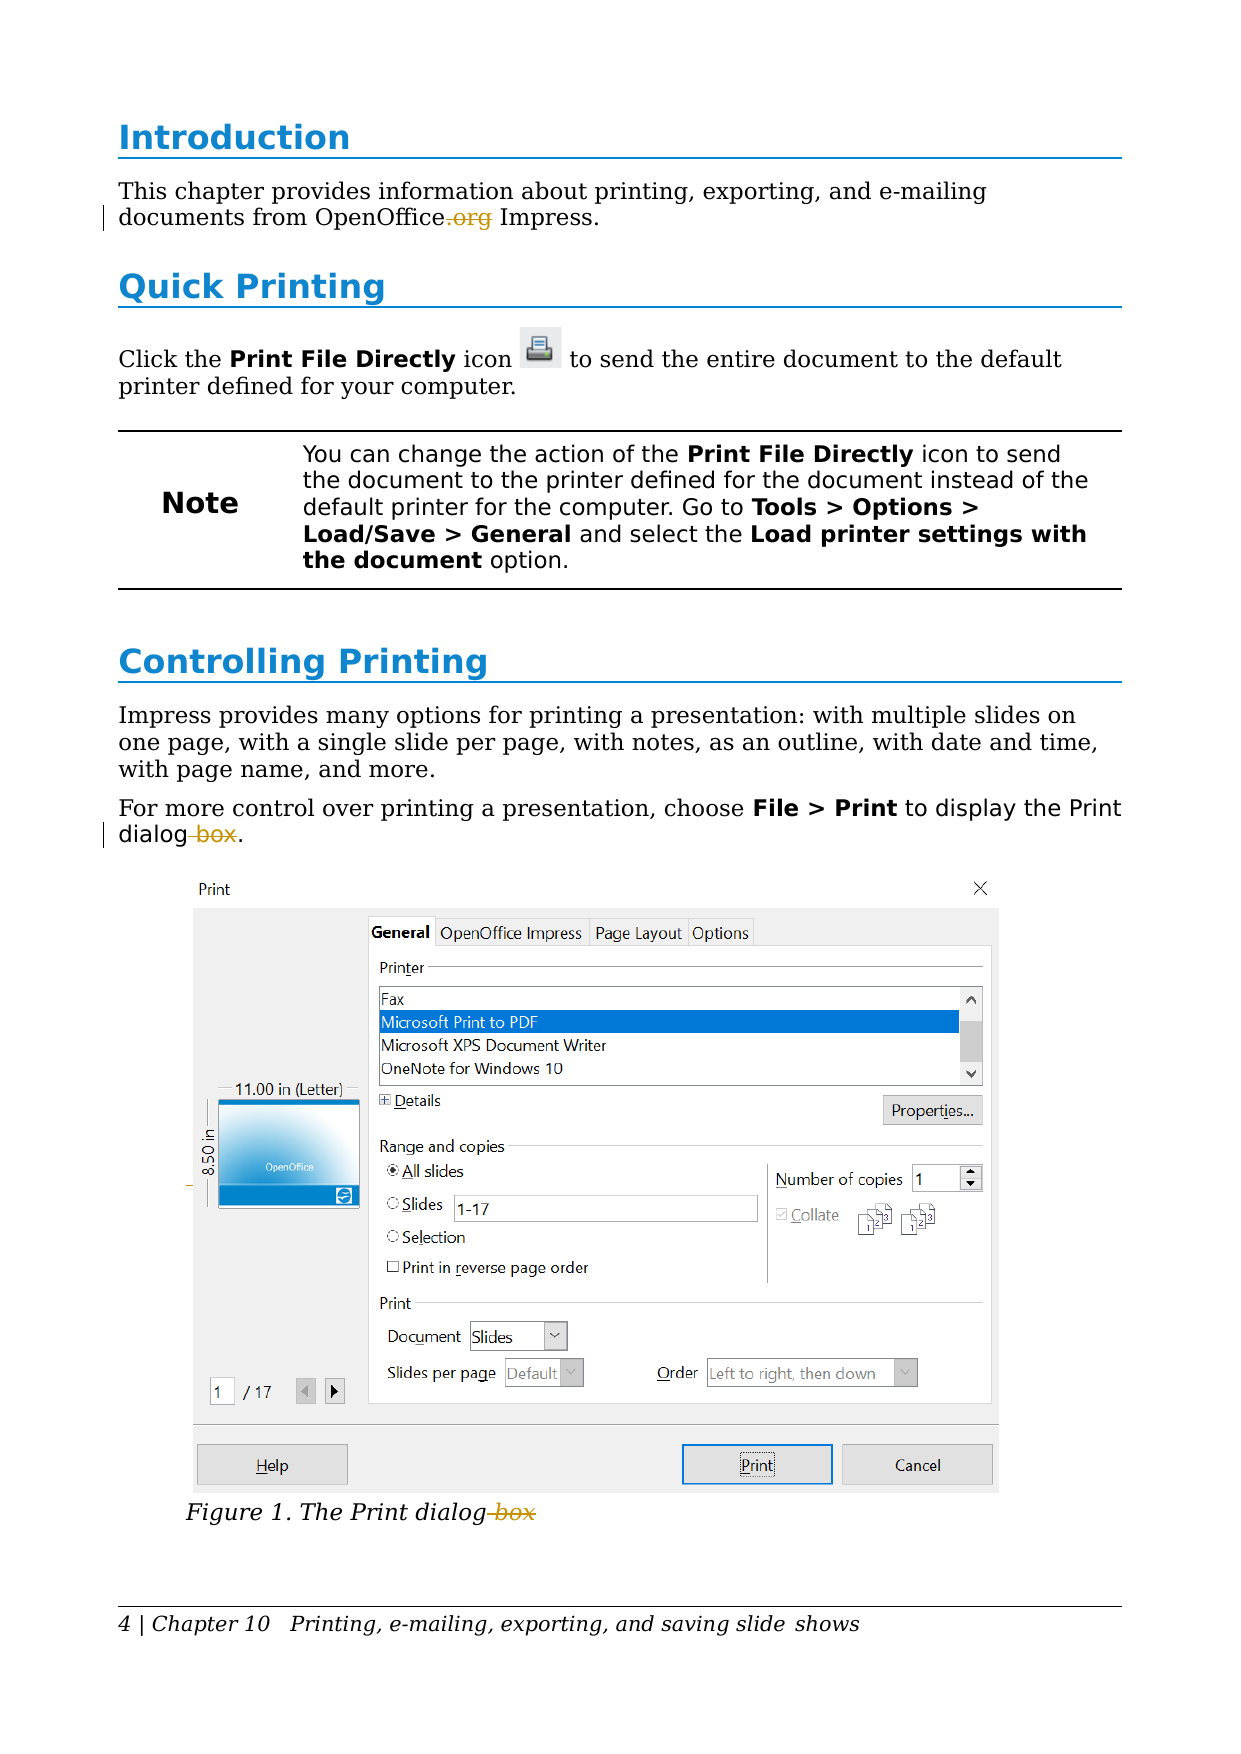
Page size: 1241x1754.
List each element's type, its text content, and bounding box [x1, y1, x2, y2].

text Click the Print File Directly icon to send the entire document to the default printer defined for your computer. [118, 327, 1122, 400]
text For more control over printing a presentation, choose File > Print to display the Print dialog. [118, 795, 1122, 848]
text Impress provides many options for printing a presentation: with multiple slides on one page, with a single slide per page, with notes, as an outline, with date and time, with page name, and more. [118, 702, 1122, 782]
text This chapter provides information about printing, exporting, and e-mailing documents from OpenOffice Impress. [118, 178, 1122, 231]
table_header You can change the action of the Print File Directly icon to send the document to the printer defined for the document instead of the default printer for the computer. Go to Tools > Options > Load/Save > General and select the Load printer settings with the document option. [281, 432, 1122, 587]
subtitle Introduction [118, 118, 1122, 157]
text Figure 1. The Print dialog [186, 1499, 1054, 1526]
subtitle Quick Printing [118, 267, 1122, 306]
subtitle Controlling Printing [118, 643, 1122, 681]
table_header Note [118, 432, 281, 587]
picture [193, 873, 999, 1493]
picture [519, 327, 562, 368]
